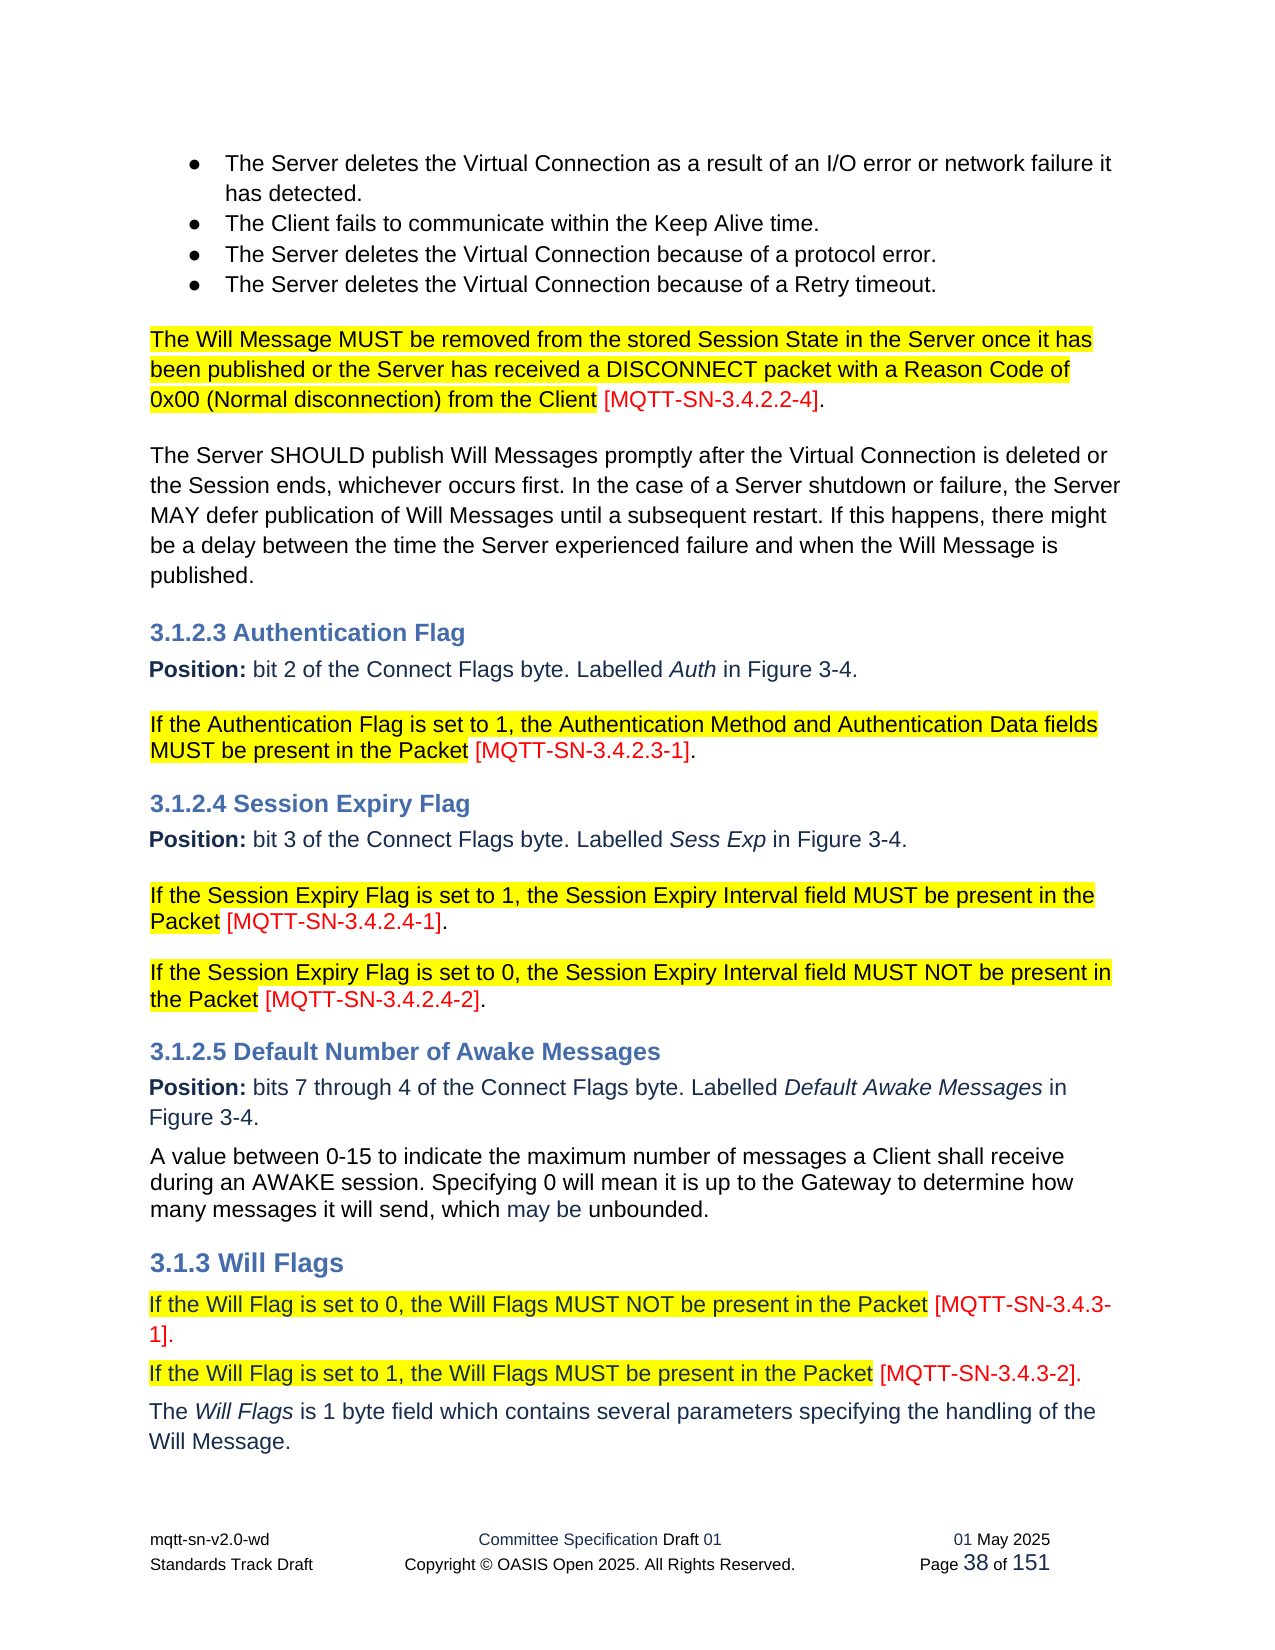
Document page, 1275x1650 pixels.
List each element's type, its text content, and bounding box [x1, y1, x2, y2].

list The Server deletes the Virtual Connection because of a protocol error. [187, 241, 1125, 267]
text Position: bit 3 of the Connect Flags byte. Labelled Sess Exp in Figure 3-4. [148, 826, 1124, 853]
text If the Session Expiry Flag is set to 1, the Session Expiry Interval field MUST be present in the Packet [MQTT-SN-3.4.2.4-1]. [150, 882, 1125, 934]
text Position: bit 2 of the Connect Flags byte. Labelled Auth in Figure 3-4. [148, 656, 1124, 682]
subtitle 3.1.3 Will Flags [150, 1247, 1124, 1278]
text If the Authentication Flag is set to 1, the Authentication Method and Authentication Data fields MUST be present in the Packet [MQTT-SN-3.4.2.3-1]. [150, 711, 1125, 763]
text The Server SHOULD publish Will Messages promptly after the Virtual Connection is deleted or the Session ends, whichever occurs first. In the case of a Server shutdown or failure, the Server MAY defer publication of Will Messages until a subsequent restart. If this happens, there might be a delay between the time the Server experienced failure and when the Will Message is published. [150, 442, 1125, 589]
list The Client fails to communicate within the Keep Alive time. [187, 210, 1125, 237]
list The Server deletes the Virtual Connection as a result of an I/O error or network failure it has detected. [187, 150, 1125, 207]
subtitle 3.1.2.5 Default Number of Awake Messages [150, 1037, 1124, 1066]
text If the Will Flag is set to 1, the Will Flags MUST be present in the Packet [MQTT-SN-3.4.3-2]. [148, 1359, 1124, 1386]
text If the Session Expiry Flag is set to 0, the Session Expiry Interval field MUST NOT be present in the Packet [MQTT-SN-3.4.2.4-2]. [150, 959, 1125, 1012]
subtitle 3.1.2.3 Authentication Flag [150, 618, 1124, 646]
text Position: bits 7 through 4 of the Connect Flags byte. Labelled Default Awake Messages in Figure 3-4. [148, 1074, 1124, 1131]
list The Server deletes the Virtual Connection because of a Retry timeout. [187, 271, 1125, 297]
subtitle 3.1.2.4 Session Expiry Flag [150, 788, 1124, 817]
text The Will Flags is 1 byte field which contains several parameters specifying the handling of the Will Message. [148, 1398, 1124, 1454]
text A value between 0-15 to indicate the maximum number of messages a Client shall receive during an AWAKE session. Specifying 0 will mean it is up to the Gateway to determine how many messages it will send, which may be unbounded. [150, 1143, 1124, 1222]
text The Will Message MUST be removed from the stored Session State in the Server once it has been published or the Server has received a DISCONNECT packet with a Reason Code of 0x00 (Normal disconnection) from the Client [MQTT-SN-3.4.2.2-4]. [150, 326, 1125, 413]
text If the Will Flag is set to 0, the Will Flags MUST NOT be present in the Packet [MQTT-SN-3.4.3-1]. [148, 1291, 1124, 1347]
